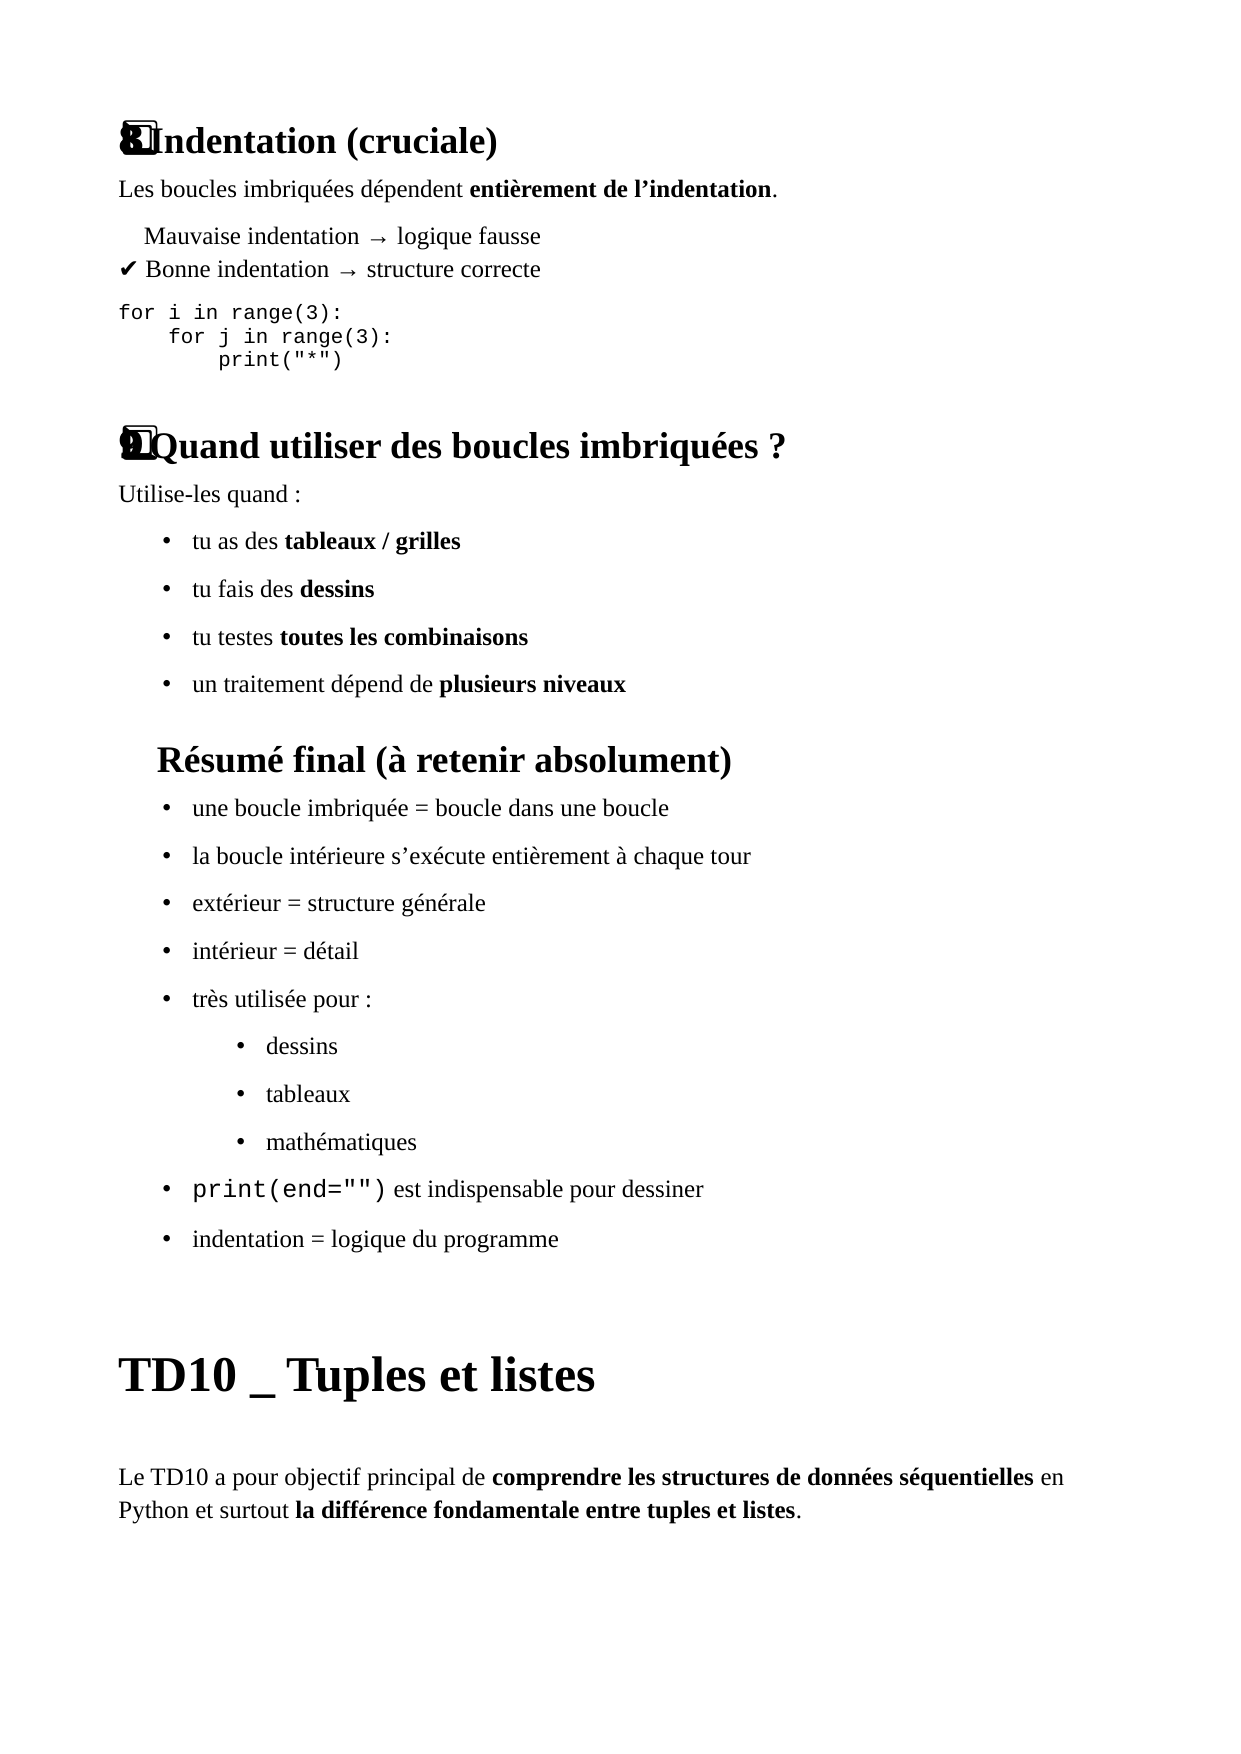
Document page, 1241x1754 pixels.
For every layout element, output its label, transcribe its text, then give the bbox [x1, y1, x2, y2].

subtitle 8️⃣ Indentation (cruciale) [118, 118, 1122, 161]
text for i in range(3): [118, 302, 1122, 326]
list tu as des tableaux / grilles [162, 526, 1122, 555]
text Utilise-les quand : [118, 479, 1122, 508]
list dessins [236, 1031, 1122, 1060]
list très utilisée pour : [162, 984, 1122, 1012]
text Les boucles imbriquées dépendent entièrement de l’indentation. [118, 174, 1122, 202]
text print("*") [118, 349, 1122, 373]
list une boucle imbriquée = boucle dans une boucle [162, 793, 1122, 822]
subtitle TD10 _ Tuples et listes [118, 1344, 1122, 1402]
list tu testes toutes les combinaisons [162, 622, 1122, 650]
subtitle 9️⃣ Quand utiliser des boucles imbriquées ? [118, 423, 1122, 466]
list intérieur = détail [162, 936, 1122, 965]
list tableaux [236, 1079, 1122, 1108]
subtitle 🧠 Résumé final (à retenir absolument) [118, 738, 1122, 781]
list indentation = logique du programme [162, 1224, 1122, 1253]
list tu fais des dessins [162, 574, 1122, 603]
list la boucle intérieure s’exécute entièrement à chaque tour [162, 841, 1122, 870]
text for j in range(3): [118, 326, 1122, 349]
list extérieur = structure générale [162, 888, 1122, 917]
list print(end="") est indispensable pour dessiner [162, 1174, 1122, 1205]
list mathématiques [236, 1127, 1122, 1155]
list un traitement dépend de plusieurs niveaux [162, 669, 1122, 698]
text ❌ Mauvaise indentation → logique fausse ✔️ Bonne indentation → structure correcte [118, 221, 1122, 283]
text Le TD10 a pour objectif principal de comprendre les structures de données séquentielles en Python et surtout la différence fondamentale entre tuples et listes. [118, 1462, 1122, 1524]
